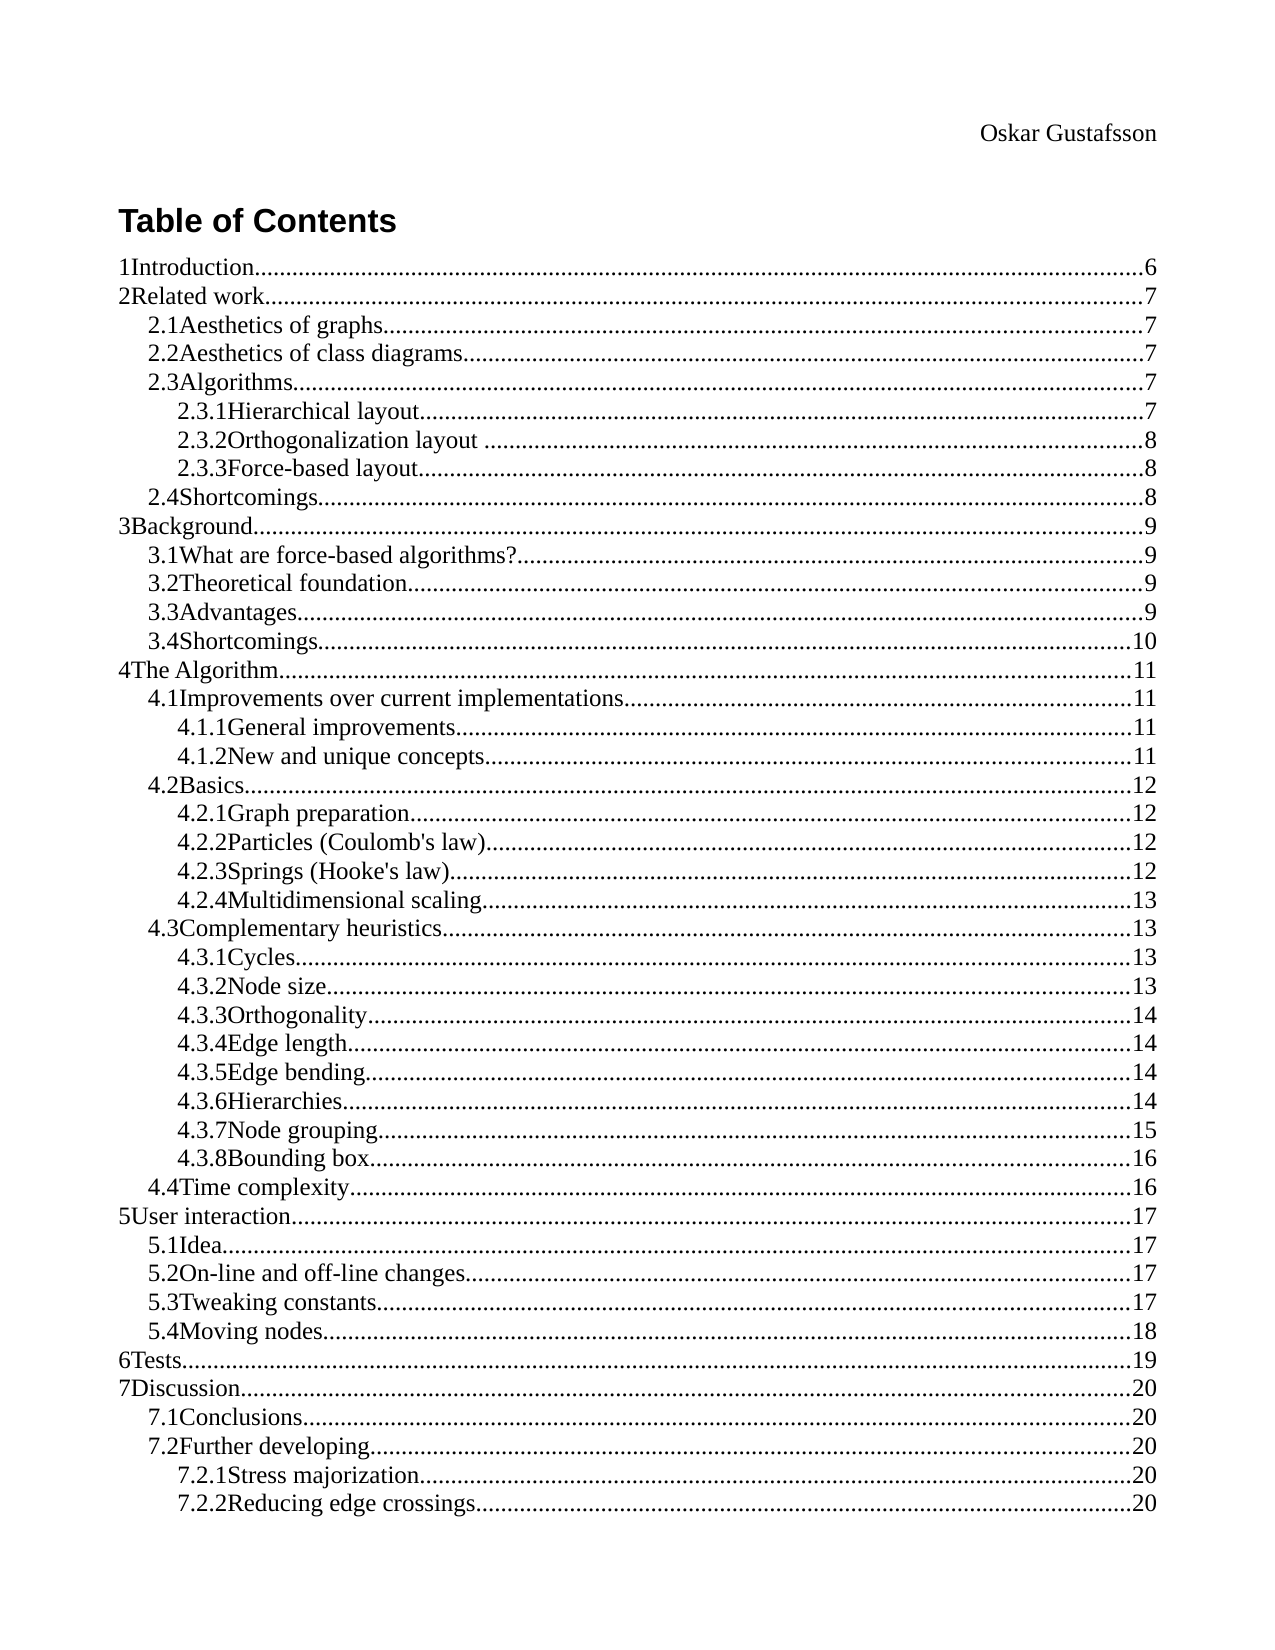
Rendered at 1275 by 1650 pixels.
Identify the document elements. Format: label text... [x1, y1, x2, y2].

text 2.3.2Orthogonalization layout 8 [177, 425, 1157, 453]
text 7Discussion 20 [118, 1373, 1157, 1402]
text 4The Algorithm 11 [118, 655, 1157, 683]
text 4.3.1Cycles 13 [177, 942, 1157, 971]
text 7.1Conclusions 20 [148, 1402, 1157, 1431]
text 5User interaction 17 [118, 1201, 1157, 1230]
text 5.1Idea 17 [148, 1230, 1157, 1258]
text 7.2.2Reducing edge crossings 20 [177, 1488, 1157, 1517]
text 2.3Algorithms 7 [148, 367, 1157, 396]
text 6Tests 19 [118, 1345, 1157, 1373]
text 4.3.3Orthogonality 14 [177, 1000, 1157, 1028]
text 4.1.2New and unique concepts 11 [177, 741, 1157, 770]
text 4.3.7Node grouping 15 [177, 1115, 1157, 1143]
text 4.3.6Hierarchies 14 [177, 1086, 1157, 1115]
text 4.2.3Springs (Hooke's law) 12 [177, 856, 1157, 885]
text 4.4Time complexity 16 [148, 1172, 1157, 1201]
text 4.2.1Graph preparation 12 [177, 798, 1157, 827]
text 4.3.8Bounding box 16 [177, 1143, 1157, 1172]
text 5.4Moving nodes 18 [148, 1316, 1157, 1345]
text 4.3.4Edge length 14 [177, 1028, 1157, 1057]
text 2.4Shortcomings 8 [148, 482, 1157, 511]
text 4.1Improvements over current implementations 11 [148, 683, 1157, 712]
text 4.3Complementary heuristics 13 [148, 913, 1157, 942]
text 3.2Theoretical foundation 9 [148, 568, 1157, 597]
text 4.3.2Node size 13 [177, 971, 1157, 1000]
text 2Related work 7 [118, 281, 1157, 310]
text 3.1What are force-based algorithms? 9 [148, 540, 1157, 568]
text 5.3Tweaking constants 17 [148, 1287, 1157, 1316]
text 2.3.1Hierarchical layout 7 [177, 396, 1157, 425]
text 4.3.5Edge bending 14 [177, 1057, 1157, 1086]
text 3Background 9 [118, 511, 1157, 540]
subtitle Table of Contents [118, 201, 1157, 240]
text 7.2Further developing 20 [148, 1431, 1157, 1460]
text 1Introduction 6 [118, 252, 1157, 281]
text 4.2Basics 12 [148, 770, 1157, 798]
text 4.1.1General improvements 11 [177, 712, 1157, 741]
text 3.3Advantages 9 [148, 597, 1157, 626]
text 3.4Shortcomings 10 [148, 626, 1157, 655]
text 4.2.2Particles (Coulomb's law) 12 [177, 827, 1157, 856]
text 2.1Aesthetics of graphs 7 [148, 310, 1157, 338]
text 2.3.3Force-based layout 8 [177, 453, 1157, 482]
text 5.2On-line and off-line changes 17 [148, 1258, 1157, 1287]
text 2.2Aesthetics of class diagrams 7 [148, 338, 1157, 367]
text 4.2.4Multidimensional scaling 13 [177, 885, 1157, 913]
text 7.2.1Stress majorization 20 [177, 1460, 1157, 1488]
